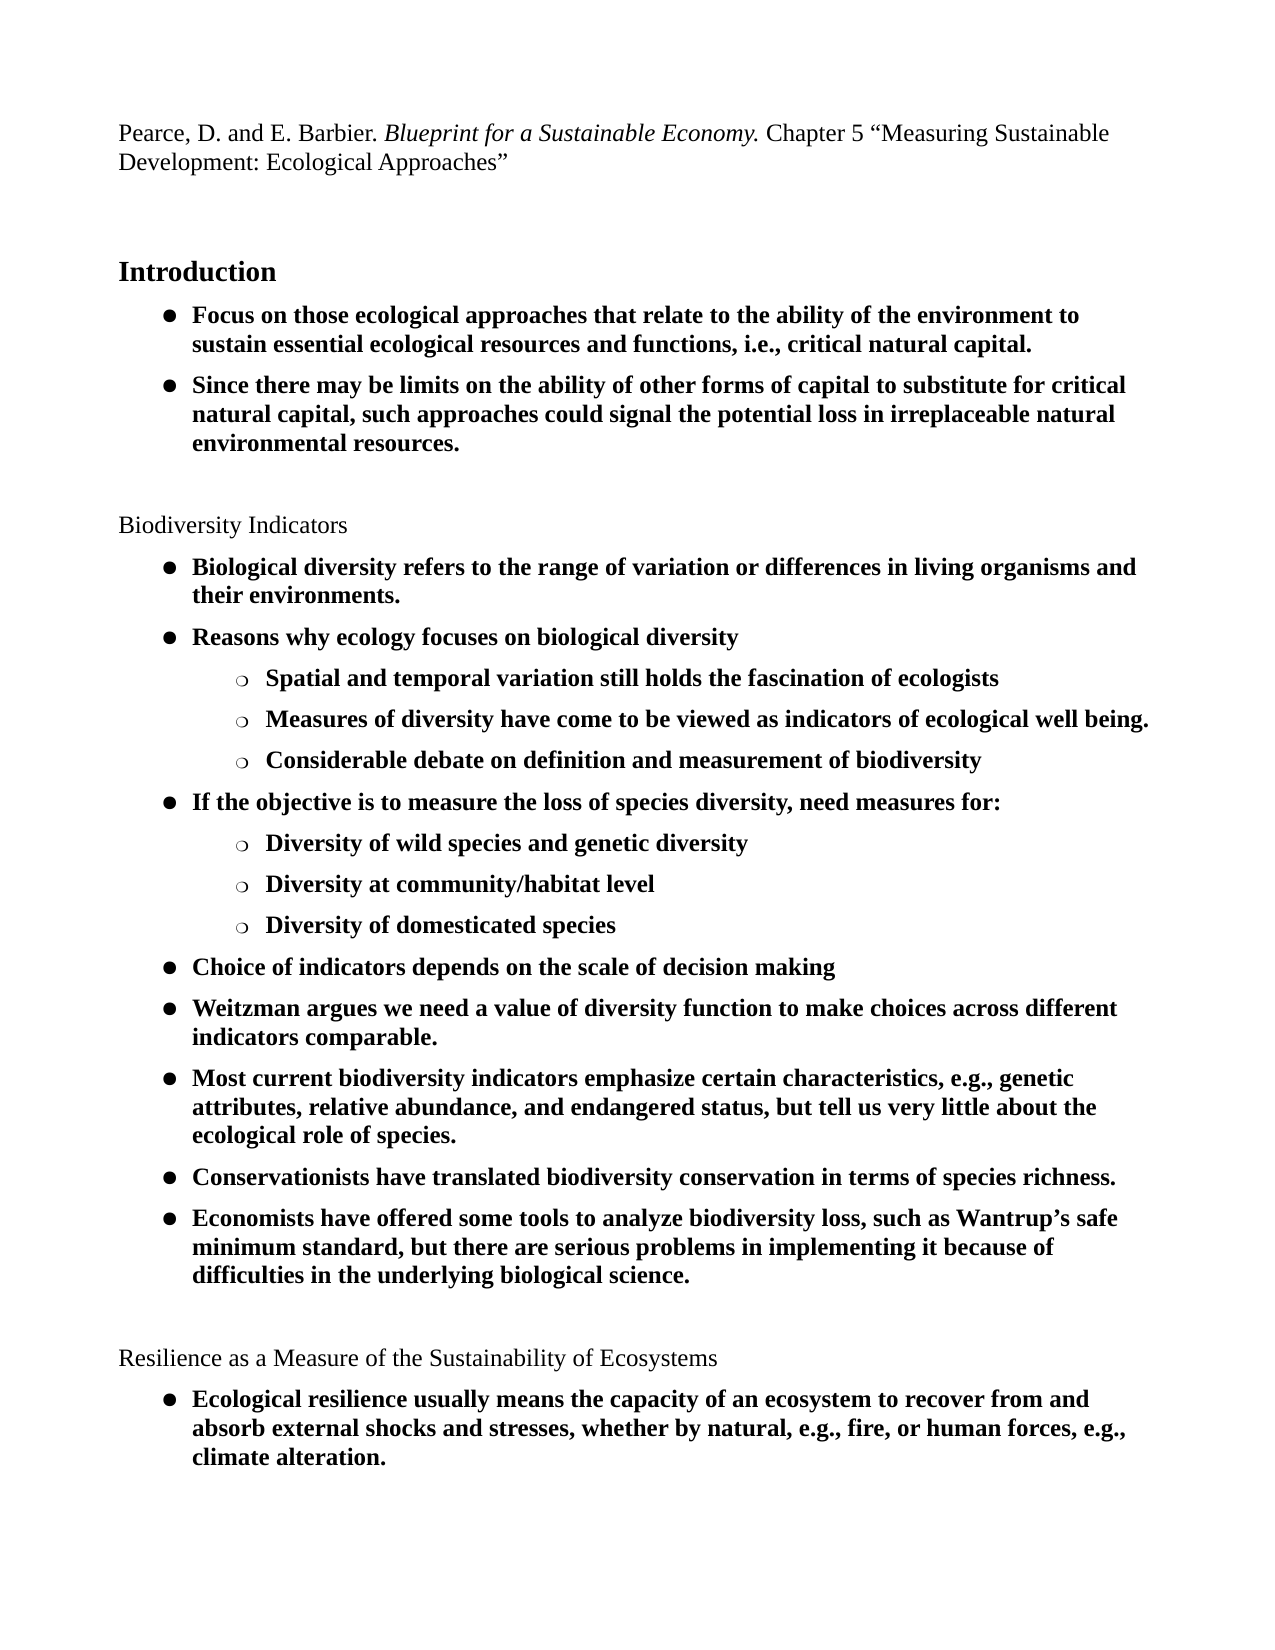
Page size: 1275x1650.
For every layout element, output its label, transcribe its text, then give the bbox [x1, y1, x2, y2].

list Considerable debate on definition and measurement of biodiversity [236, 745, 1157, 774]
text Resilience as a Measure of the Sustainability of Ecosystems [118, 1343, 1157, 1372]
list Weitzman argues we need a value of diversity function to make choices across different indicators comparable. [162, 993, 1157, 1050]
list Choice of indicators depends on the scale of decision making [162, 952, 1157, 980]
list Economists have offered some tools to analyze biodiversity loss, such as Wantrup’s safe minimum standard, but there are serious problems in implementing it because of difficulties in the underlying biological science. [162, 1203, 1157, 1289]
text Pearce, D. and E. Barbier. Blueprint for a Sustainable Economy. Chapter 5 “Measuring Sustainable Development: Ecological Approaches” [118, 118, 1157, 176]
list Ecological resilience usually means the capacity of an ecosystem to recover from and absorb external shocks and stresses, whether by natural, e.g., fire, or human forces, e.g., climate alteration. [162, 1384, 1157, 1470]
list Since there may be limits on the ability of other forms of capital to substitute for critical natural capital, such approaches could signal the potential loss in irreplaceable natural environmental resources. [162, 370, 1157, 457]
subtitle Introduction [118, 254, 1157, 288]
list If the objective is to measure the loss of species diversity, need measures for: [162, 787, 1157, 815]
list Most current biodiversity indicators emphasize certain characteristics, e.g., genetic attributes, relative abundance, and endangered status, but tell us very little about the ecological role of species. [162, 1063, 1157, 1149]
list Conservationists have translated biodiversity conservation in terms of species richness. [162, 1162, 1157, 1190]
list Focus on those ecological approaches that relate to the ability of the environment to sustain essential ecological resources and functions, i.e., critical natural capital. [162, 300, 1157, 358]
text Biodiversity Indicators [118, 510, 1157, 539]
list Diversity at community/habitat level [236, 869, 1157, 898]
list Measures of diversity have come to be viewed as indicators of ecological well being. [236, 704, 1157, 733]
list Reasons why ecology focuses on biological diversity [162, 622, 1157, 650]
list Diversity of domesticated species [236, 910, 1157, 939]
list Diversity of wild species and genetic diversity [236, 828, 1157, 857]
list Spatial and temporal variation still holds the fascination of ecologists [236, 663, 1157, 692]
list Biological diversity refers to the range of variation or differences in living organisms and their environments. [162, 552, 1157, 609]
